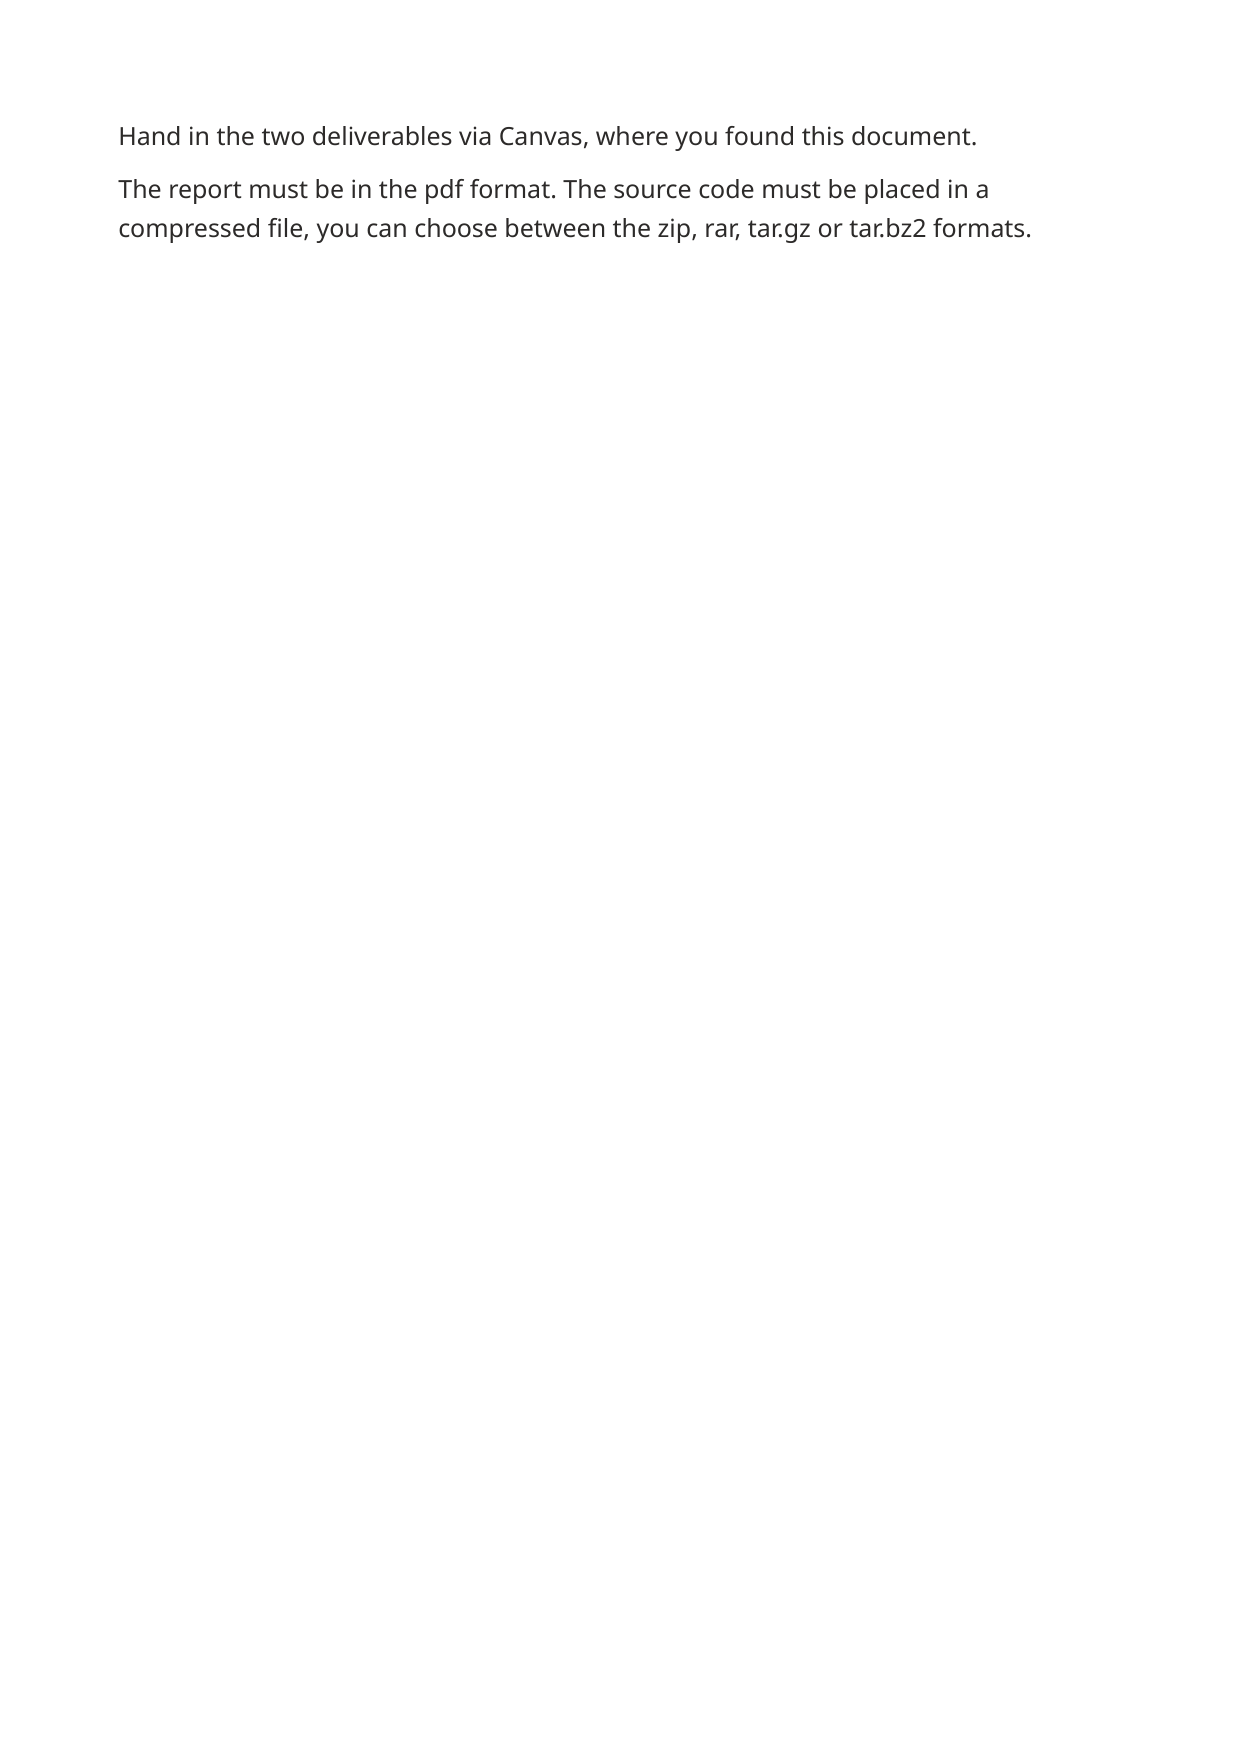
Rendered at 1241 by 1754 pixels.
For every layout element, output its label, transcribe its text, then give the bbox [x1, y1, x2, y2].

text The report must be in the pdf format. The source code must be placed in a compressed file, you can choose between the zip, rar, tar.gz or tar.bz2 formats. [118, 172, 1122, 245]
text Hand in the two deliverables via Canvas, where you found this document. [118, 118, 1122, 152]
